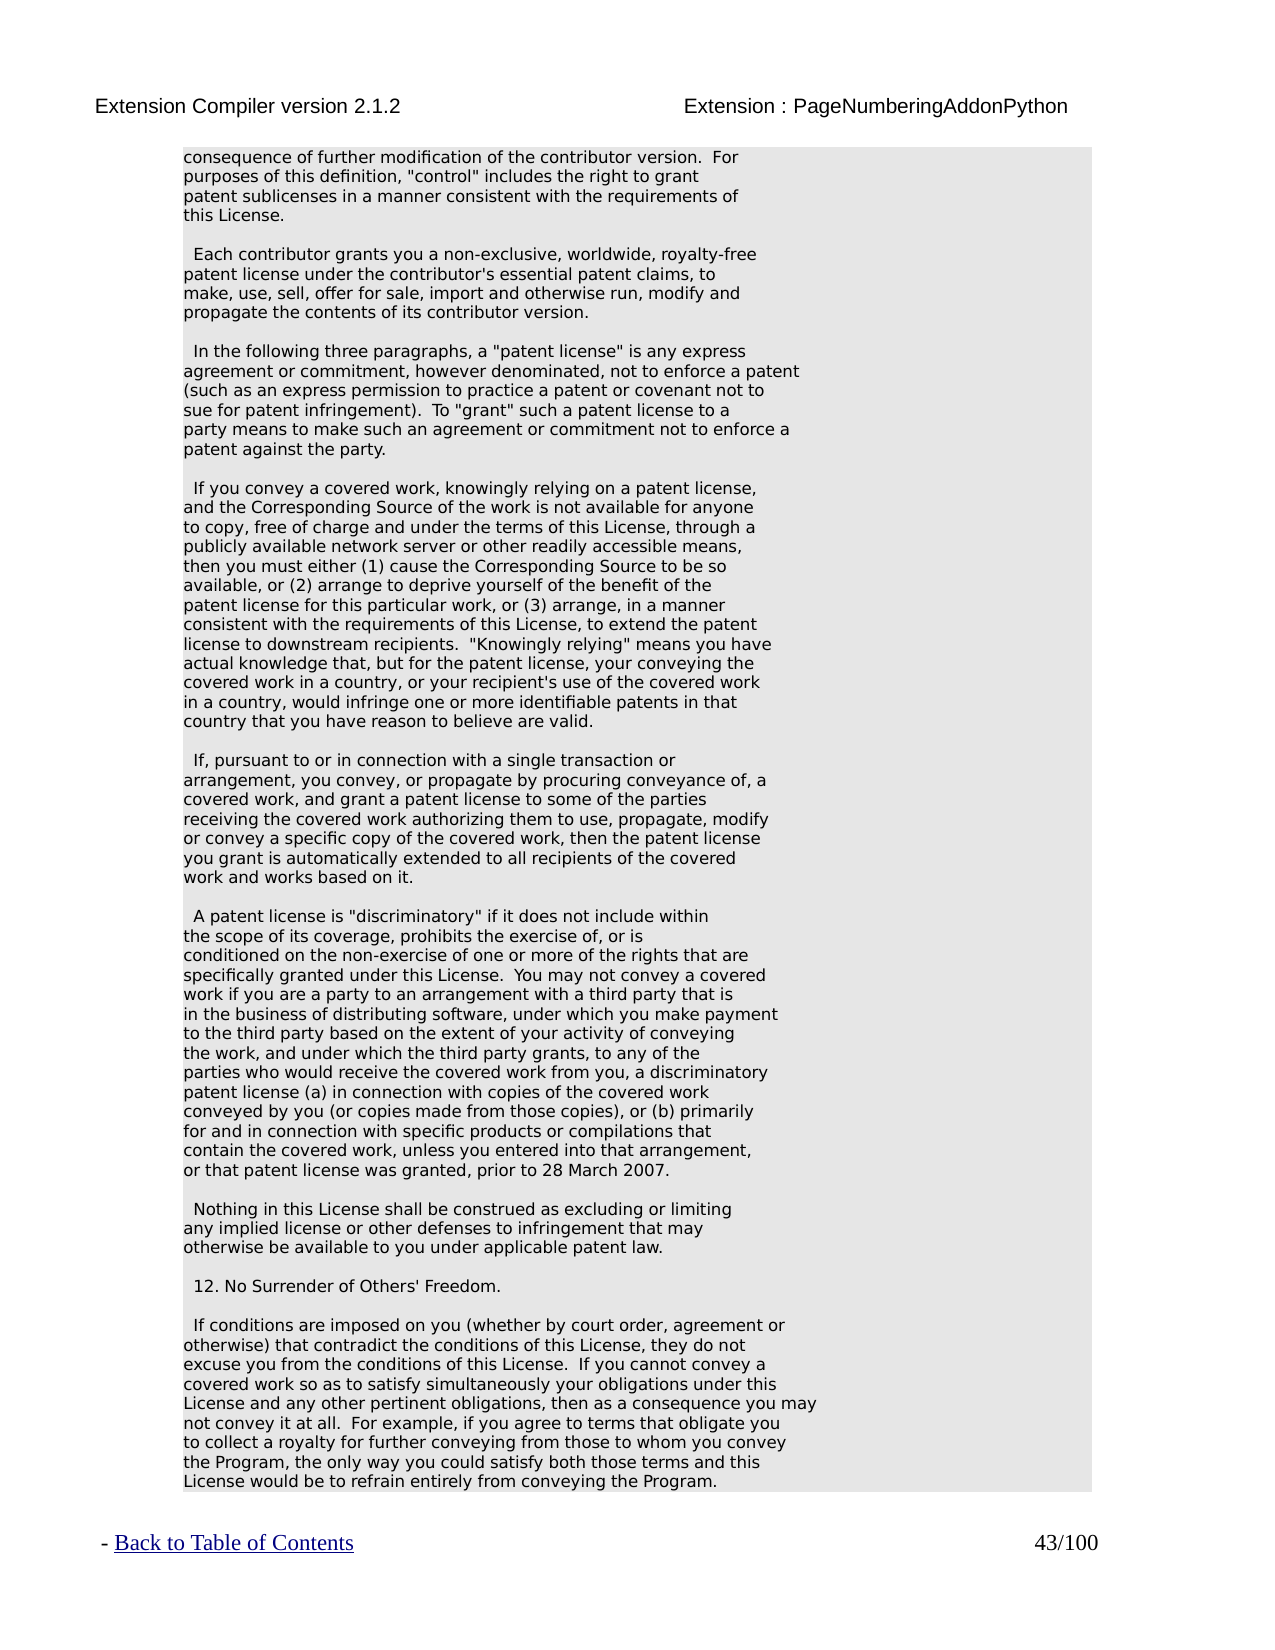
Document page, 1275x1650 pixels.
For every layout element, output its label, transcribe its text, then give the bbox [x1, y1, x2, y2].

text or convey a specific copy of the covered work, then the patent license [183, 829, 1092, 849]
text consequence of further modification of the contributor version. For [183, 147, 1092, 167]
text you grant is automatically extended to all recipients of the covered [183, 849, 1092, 868]
text sue for patent infringement). To "grant" such a patent license to a [183, 401, 1092, 420]
text license to downstream recipients. "Knowingly relying" means you have [183, 634, 1092, 654]
text A patent license is "discriminatory" if it does not include within [183, 907, 1092, 927]
text not convey it at all. For example, if you agree to terms that obligate you [183, 1414, 1092, 1433]
text arrangement, you convey, or propagate by procuring conveyance of, a [183, 771, 1092, 790]
text agreement or commitment, however denominated, not to enforce a patent [183, 362, 1092, 381]
text In the following three paragraphs, a "patent license" is any express [183, 342, 1092, 362]
text make, use, sell, offer for sale, import and otherwise run, modify and [183, 284, 1092, 303]
text actual knowledge that, but for the patent license, your conveying the [183, 654, 1092, 673]
text patent license for this particular work, or (3) arrange, in a manner [183, 596, 1092, 615]
text work and works based on it. [183, 868, 1092, 888]
text to copy, free of charge and under the terms of this License, through a [183, 518, 1092, 537]
text conditioned on the non-exercise of one or more of the rights that are [183, 946, 1092, 966]
text Nothing in this License shall be construed as excluding or limiting [183, 1199, 1092, 1219]
text otherwise be available to you under applicable patent law. [183, 1238, 1092, 1258]
text in a country, would infringe one or more identifiable patents in that [183, 693, 1092, 712]
text covered work so as to satisfy simultaneously your obligations under this [183, 1375, 1092, 1394]
text in the business of distributing software, under which you make payment [183, 1004, 1092, 1024]
text the work, and under which the third party grants, to any of the [183, 1043, 1092, 1063]
text this License. [183, 206, 1092, 225]
text otherwise) that contradict the conditions of this License, they do not [183, 1336, 1092, 1355]
text excuse you from the conditions of this License. If you cannot convey a [183, 1355, 1092, 1375]
text available, or (2) arrange to deprive yourself of the benefit of the [183, 576, 1092, 596]
text then you must either (1) cause the Corresponding Source to be so [183, 557, 1092, 576]
text publicly available network server or other readily accessible means, [183, 537, 1092, 557]
text the Program, the only way you could satisfy both those terms and this [183, 1453, 1092, 1472]
text patent license under the contributor's essential patent claims, to [183, 264, 1092, 284]
text If you convey a covered work, knowingly relying on a patent license, [183, 479, 1092, 498]
text any implied license or other defenses to infringement that may [183, 1219, 1092, 1238]
text (such as an express permission to practice a patent or covenant not to [183, 381, 1092, 401]
text receiving the covered work authorizing them to use, propagate, modify [183, 810, 1092, 829]
text propagate the contents of its contributor version. [183, 303, 1092, 323]
text parties who would receive the covered work from you, a discriminatory [183, 1063, 1092, 1082]
text License would be to refrain entirely from conveying the Program. [183, 1472, 1092, 1492]
text to the third party based on the extent of your activity of conveying [183, 1024, 1092, 1043]
text or that patent license was granted, prior to 28 March 2007. [183, 1160, 1092, 1180]
text country that you have reason to believe are valid. [183, 712, 1092, 732]
text to collect a royalty for further conveying from those to whom you convey [183, 1433, 1092, 1453]
text If, pursuant to or in connection with a single transaction or [183, 751, 1092, 771]
text the scope of its coverage, prohibits the exercise of, or is [183, 927, 1092, 946]
text specifically granted under this License. You may not convey a covered [183, 966, 1092, 985]
text patent license (a) in connection with copies of the covered work [183, 1082, 1092, 1102]
text patent against the party. [183, 440, 1092, 459]
text patent sublicenses in a manner consistent with the requirements of [183, 186, 1092, 206]
text If conditions are imposed on you (whether by court order, agreement or [183, 1316, 1092, 1336]
text and the Corresponding Source of the work is not available for anyone [183, 498, 1092, 518]
text contain the covered work, unless you entered into that arrangement, [183, 1141, 1092, 1160]
text covered work, and grant a patent license to some of the parties [183, 790, 1092, 810]
text work if you are a party to an arrangement with a third party that is [183, 985, 1092, 1004]
text covered work in a country, or your recipient's use of the covered work [183, 673, 1092, 693]
text for and in connection with specific products or compilations that [183, 1121, 1092, 1141]
text conveyed by you (or copies made from those copies), or (b) primarily [183, 1102, 1092, 1121]
text party means to make such an agreement or commitment not to enforce a [183, 420, 1092, 440]
text consistent with the requirements of this License, to extend the patent [183, 615, 1092, 634]
text Each contributor grants you a non-exclusive, worldwide, royalty-free [183, 245, 1092, 264]
text purposes of this definition, "control" includes the right to grant [183, 167, 1092, 186]
text 12. No Surrender of Others' Freedom. [183, 1277, 1092, 1297]
text License and any other pertinent obligations, then as a consequence you may [183, 1394, 1092, 1414]
